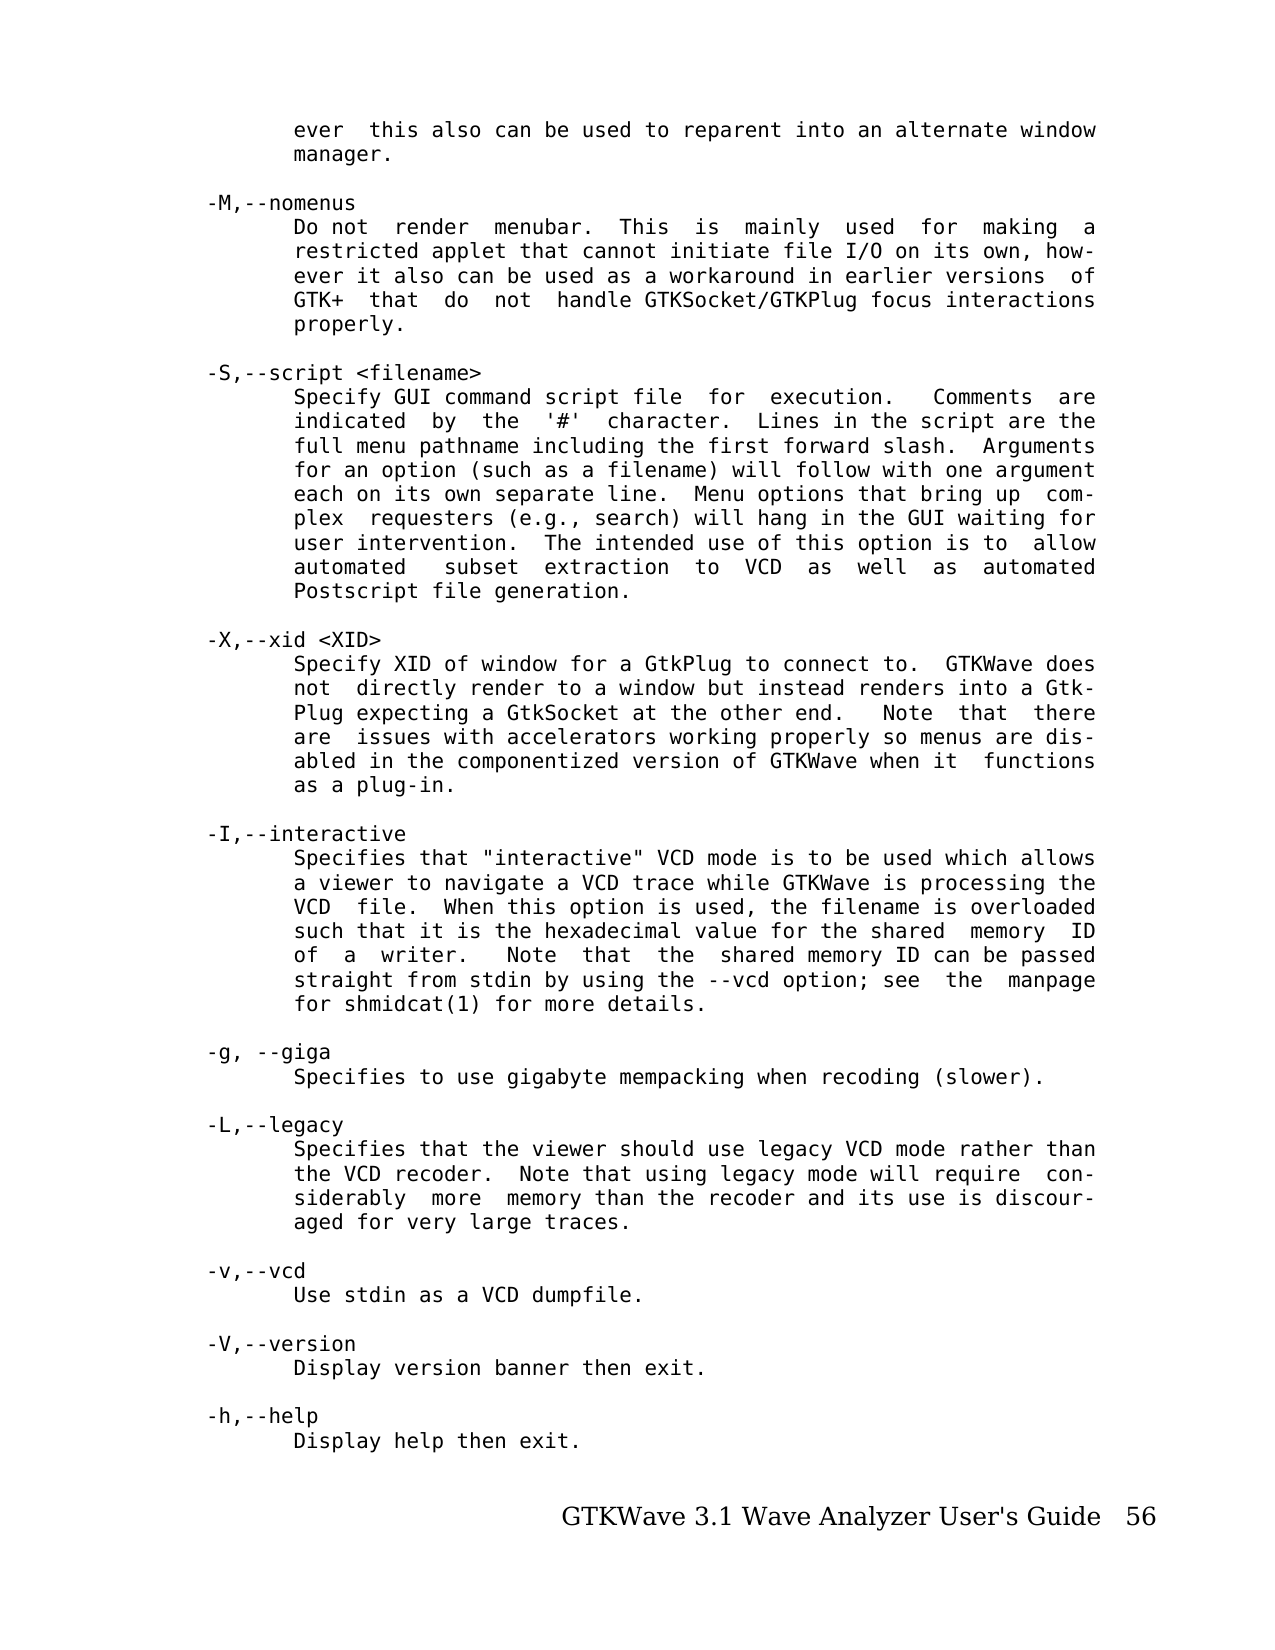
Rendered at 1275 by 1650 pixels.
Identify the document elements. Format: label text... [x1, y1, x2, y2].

text -M,--nomenus [118, 191, 1157, 215]
text Specifies that the viewer should use legacy VCD mode rather than [118, 1137, 1157, 1162]
text -g, --giga [118, 1040, 1157, 1065]
text -h,--help [118, 1404, 1157, 1429]
text restricted applet that cannot initiate file I/O on its own, how- [118, 239, 1157, 264]
text user intervention. The intended use of this option is to allow [118, 531, 1157, 555]
text a viewer to navigate a VCD trace while GTKWave is processing the [118, 871, 1157, 895]
text -X,--xid <XID> [118, 628, 1157, 652]
text -S,--script <filename> [118, 361, 1157, 385]
text -I,--interactive [118, 822, 1157, 846]
text Specify XID of window for a GtkPlug to connect to. GTKWave does [118, 652, 1157, 676]
text properly. [118, 312, 1157, 337]
text manager. [118, 142, 1157, 167]
text ever it also can be used as a workaround in earlier versions of [118, 264, 1157, 288]
text for an option (such as a filename) will follow with one argument [118, 458, 1157, 482]
text the VCD recoder. Note that using legacy mode will require con- [118, 1162, 1157, 1186]
text Use stdin as a VCD dumpfile. [118, 1283, 1157, 1307]
text Display help then exit. [118, 1429, 1157, 1453]
text Specifies that "interactive" VCD mode is to be used which allows [118, 846, 1157, 871]
text VCD file. When this option is used, the filename is overloaded [118, 895, 1157, 919]
text -v,--vcd [118, 1259, 1157, 1283]
text ever this also can be used to reparent into an alternate window [118, 118, 1157, 142]
text each on its own separate line. Menu options that bring up com- [118, 482, 1157, 506]
text Postscript file generation. [118, 579, 1157, 603]
text straight from stdin by using the --vcd option; see the manpage [118, 968, 1157, 992]
text not directly render to a window but instead renders into a Gtk- [118, 676, 1157, 701]
text abled in the componentized version of GTKWave when it functions [118, 749, 1157, 773]
text Plug expecting a GtkSocket at the other end. Note that there [118, 701, 1157, 725]
text of a writer. Note that the shared memory ID can be passed [118, 943, 1157, 968]
text are issues with accelerators working properly so menus are dis- [118, 725, 1157, 749]
text -L,--legacy [118, 1113, 1157, 1137]
text siderably more memory than the recoder and its use is discour- [118, 1186, 1157, 1210]
text aged for very large traces. [118, 1210, 1157, 1234]
text indicated by the '#' character. Lines in the script are the [118, 409, 1157, 434]
text automated subset extraction to VCD as well as automated [118, 555, 1157, 579]
text such that it is the hexadecimal value for the shared memory ID [118, 919, 1157, 943]
text GTK+ that do not handle GTKSocket/GTKPlug focus interactions [118, 288, 1157, 312]
text Specifies to use gigabyte mempacking when recoding (slower). [118, 1065, 1157, 1089]
text full menu pathname including the first forward slash. Arguments [118, 434, 1157, 458]
text Do not render menubar. This is mainly used for making a [118, 215, 1157, 239]
text plex requesters (e.g., search) will hang in the GUI waiting for [118, 506, 1157, 531]
text Specify GUI command script file for execution. Comments are [118, 385, 1157, 409]
text -V,--version [118, 1332, 1157, 1356]
text as a plug-in. [118, 773, 1157, 798]
text Display version banner then exit. [118, 1356, 1157, 1380]
text for shmidcat(1) for more details. [118, 992, 1157, 1016]
